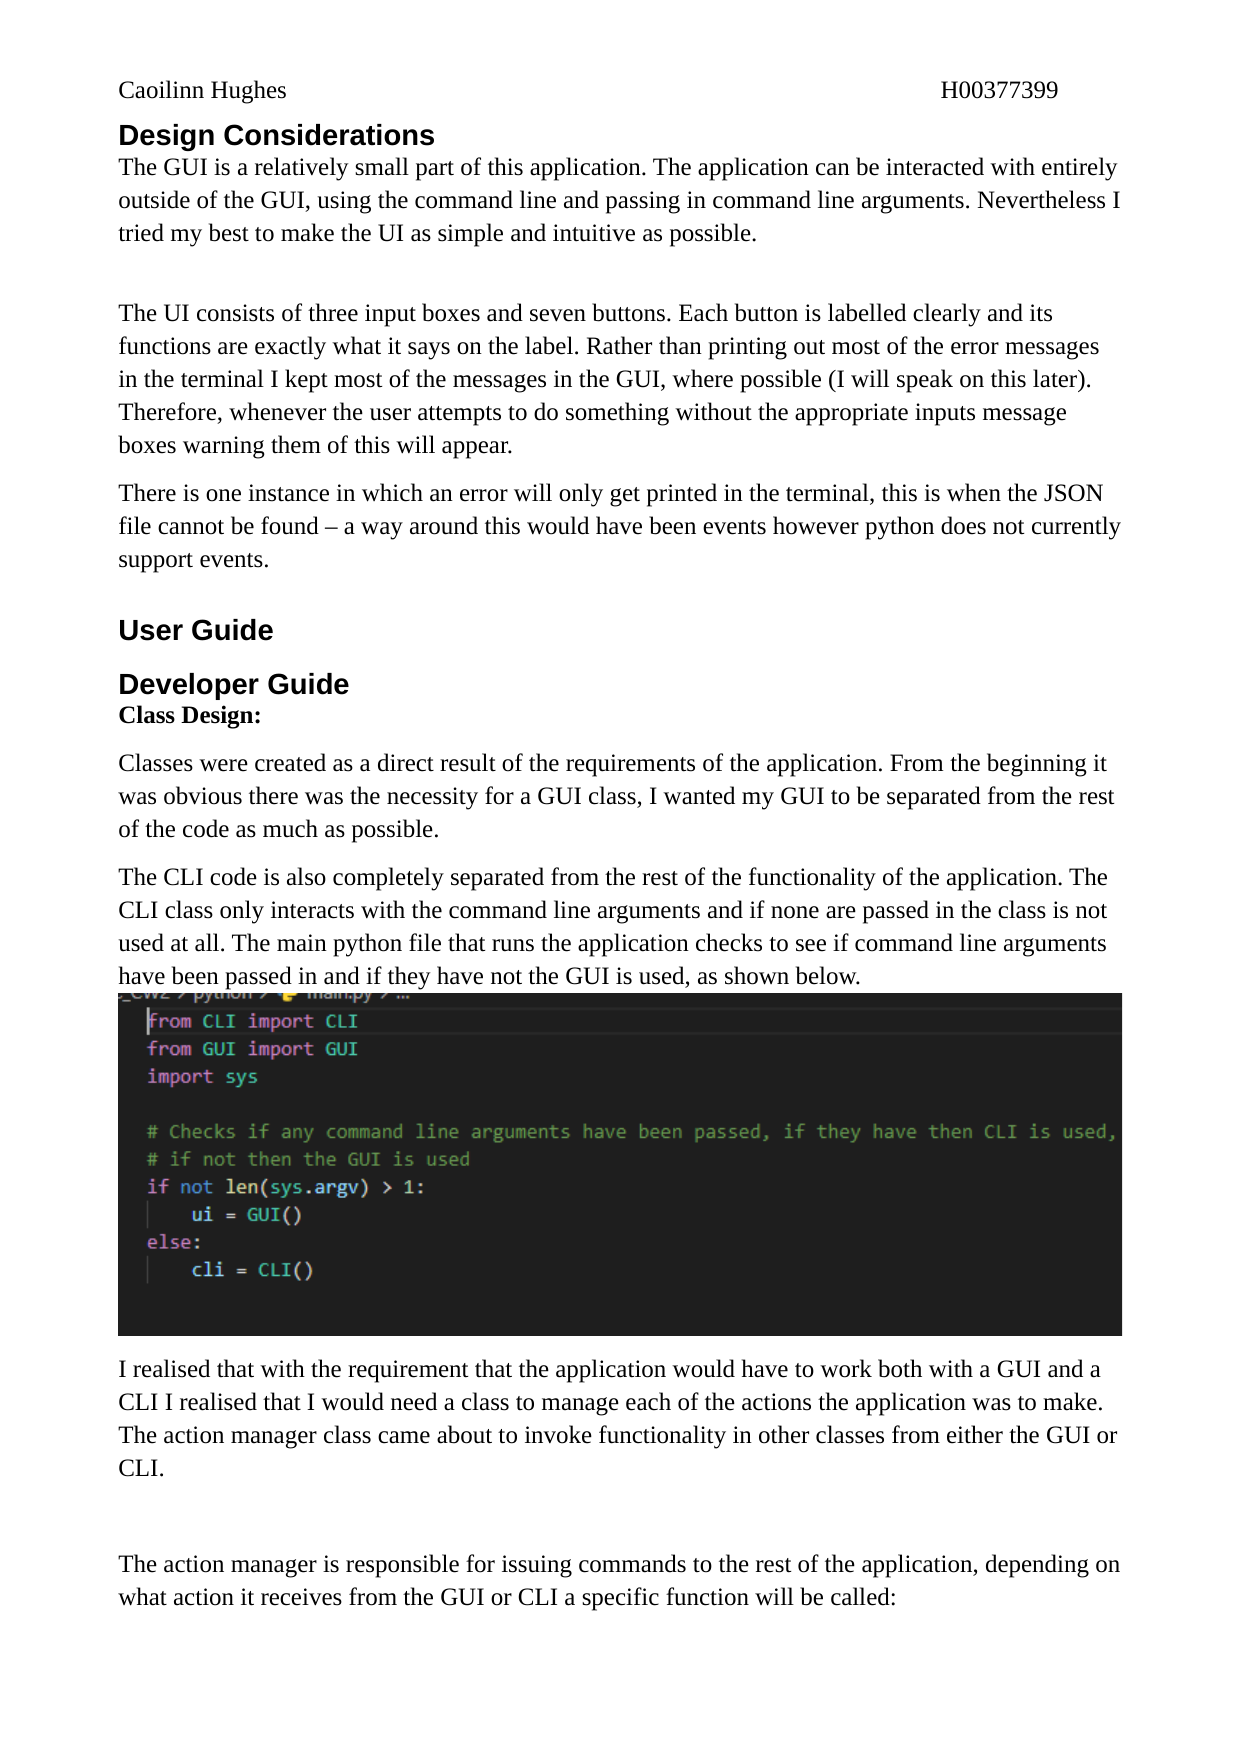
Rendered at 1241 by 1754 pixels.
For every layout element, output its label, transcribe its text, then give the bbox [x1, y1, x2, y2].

text There is one instance in which an error will only get printed in the terminal, this is when the JSON file cannot be found – a way around this would have been events however python does not currently support events. [118, 478, 1122, 573]
text The action manager is responsible for issuing commands to the rest of the application, depending on what action it receives from the GUI or CLI a specific function will be called: [118, 1549, 1122, 1611]
subtitle Design Considerations [118, 118, 1122, 152]
text The GUI is a relatively small part of this application. The application can be interacted with entirely outside of the GUI, using the command line and passing in command line arguments. Nevertheless I tried my best to make the UI as simple and intuitive as possible. [118, 152, 1122, 279]
subtitle Developer Guide [118, 667, 1122, 700]
text Class Design: [118, 700, 1122, 729]
text Classes were created as a direct result of the requirements of the application. From the beginning it was obvious there was the necessity for a GUI class, I wanted my GUI to be separated from the rest of the code as much as possible. [118, 748, 1122, 843]
text The CLI code is also completely separated from the rest of the functionality of the application. The CLI class only interacts with the command line arguments and if none are passed in the class is not used at all. The main python file that runs the application checks to see if command line arguments have been passed in and if they have not the GUI is used, as shown below. [118, 862, 1122, 993]
text The UI consists of three input boxes and seven buttons. Each button is labelled clearly and its functions are exactly what it says on the label. Rather than printing out most of the error messages in the terminal I kept most of the messages in the GUI, where possible (I will speak on this later). Therefore, whenever the user attempts to do something without the appropriate inputs message boxes warning them of this will appear. [118, 298, 1122, 459]
subtitle User Guide [118, 612, 1122, 646]
text I realised that with the requirement that the application would have to work both with a GUI and a CLI I realised that I would need a class to manage each of the actions the application was to make. The action manager class came about to invoke functionality in other classes from either the GUI or CLI. [118, 1354, 1122, 1482]
